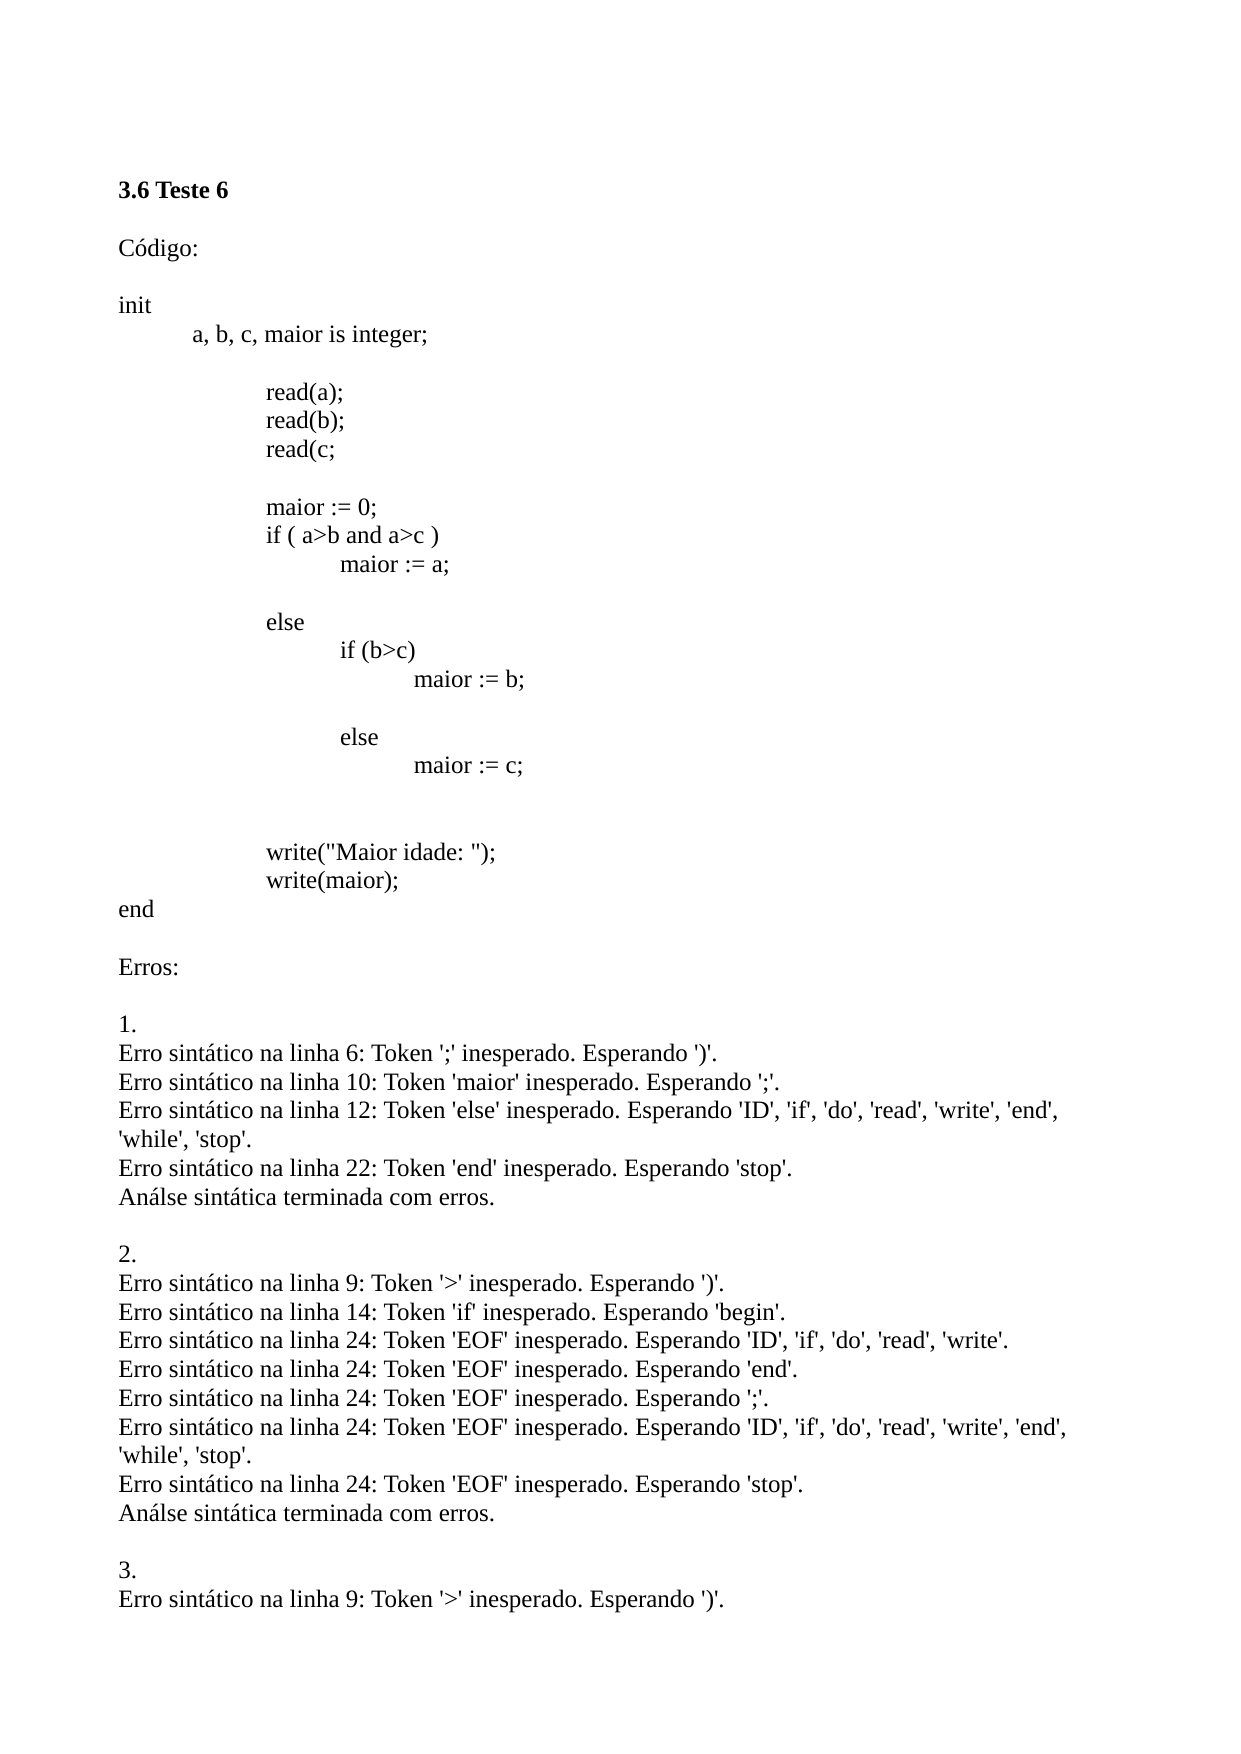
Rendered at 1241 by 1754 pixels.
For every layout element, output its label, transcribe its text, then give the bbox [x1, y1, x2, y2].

text if (b>c) [118, 636, 1122, 664]
text Código: [118, 233, 1122, 262]
text Erro sintático na linha 24: Token 'EOF' inesperado. Esperando 'ID', 'if', 'do', 'read', 'write', 'end', 'while', 'stop'. [118, 1412, 1122, 1469]
text Erro sintático na linha 12: Token 'else' inesperado. Esperando 'ID', 'if', 'do', 'read', 'write', 'end', 'while', 'stop'. [118, 1096, 1122, 1153]
text write(maior); [118, 866, 1122, 894]
text 3.6 Teste 6 [118, 176, 1122, 204]
text Erro sintático na linha 9: Token '>' inesperado. Esperando ')'. [118, 1268, 1122, 1297]
text read(c; [118, 434, 1122, 463]
text Análse sintática terminada com erros. [118, 1498, 1122, 1527]
text maior := c; [118, 751, 1122, 779]
text maior := b; [118, 664, 1122, 693]
text Erro sintático na linha 24: Token 'EOF' inesperado. Esperando 'ID', 'if', 'do', 'read', 'write'. [118, 1326, 1122, 1354]
text 2. [118, 1239, 1122, 1268]
text init [118, 291, 1122, 319]
text if ( a>b and a>c ) [118, 521, 1122, 549]
text Erro sintático na linha 24: Token 'EOF' inesperado. Esperando 'end'. [118, 1354, 1122, 1383]
text maior := a; [118, 549, 1122, 578]
text write("Maior idade: "); [118, 837, 1122, 866]
text Erro sintático na linha 14: Token 'if' inesperado. Esperando 'begin'. [118, 1297, 1122, 1326]
text Análse sintática terminada com erros. [118, 1182, 1122, 1211]
text end [118, 894, 1122, 923]
text read(a); [118, 377, 1122, 406]
text a, b, c, maior is integer; [118, 319, 1122, 348]
text Erro sintático na linha 24: Token 'EOF' inesperado. Esperando 'stop'. [118, 1469, 1122, 1498]
text maior := 0; [118, 492, 1122, 521]
text Erro sintático na linha 6: Token ';' inesperado. Esperando ')'. [118, 1038, 1122, 1067]
text else [118, 607, 1122, 636]
text 3. [118, 1556, 1122, 1584]
text 1. [118, 1009, 1122, 1038]
text Erro sintático na linha 10: Token 'maior' inesperado. Esperando ';'. [118, 1067, 1122, 1096]
text else [118, 722, 1122, 751]
text read(b); [118, 406, 1122, 434]
text Erro sintático na linha 24: Token 'EOF' inesperado. Esperando ';'. [118, 1383, 1122, 1412]
text Erro sintático na linha 22: Token 'end' inesperado. Esperando 'stop'. [118, 1153, 1122, 1182]
text Erro sintático na linha 9: Token '>' inesperado. Esperando ')'. [118, 1584, 1122, 1613]
text Erros: [118, 952, 1122, 981]
